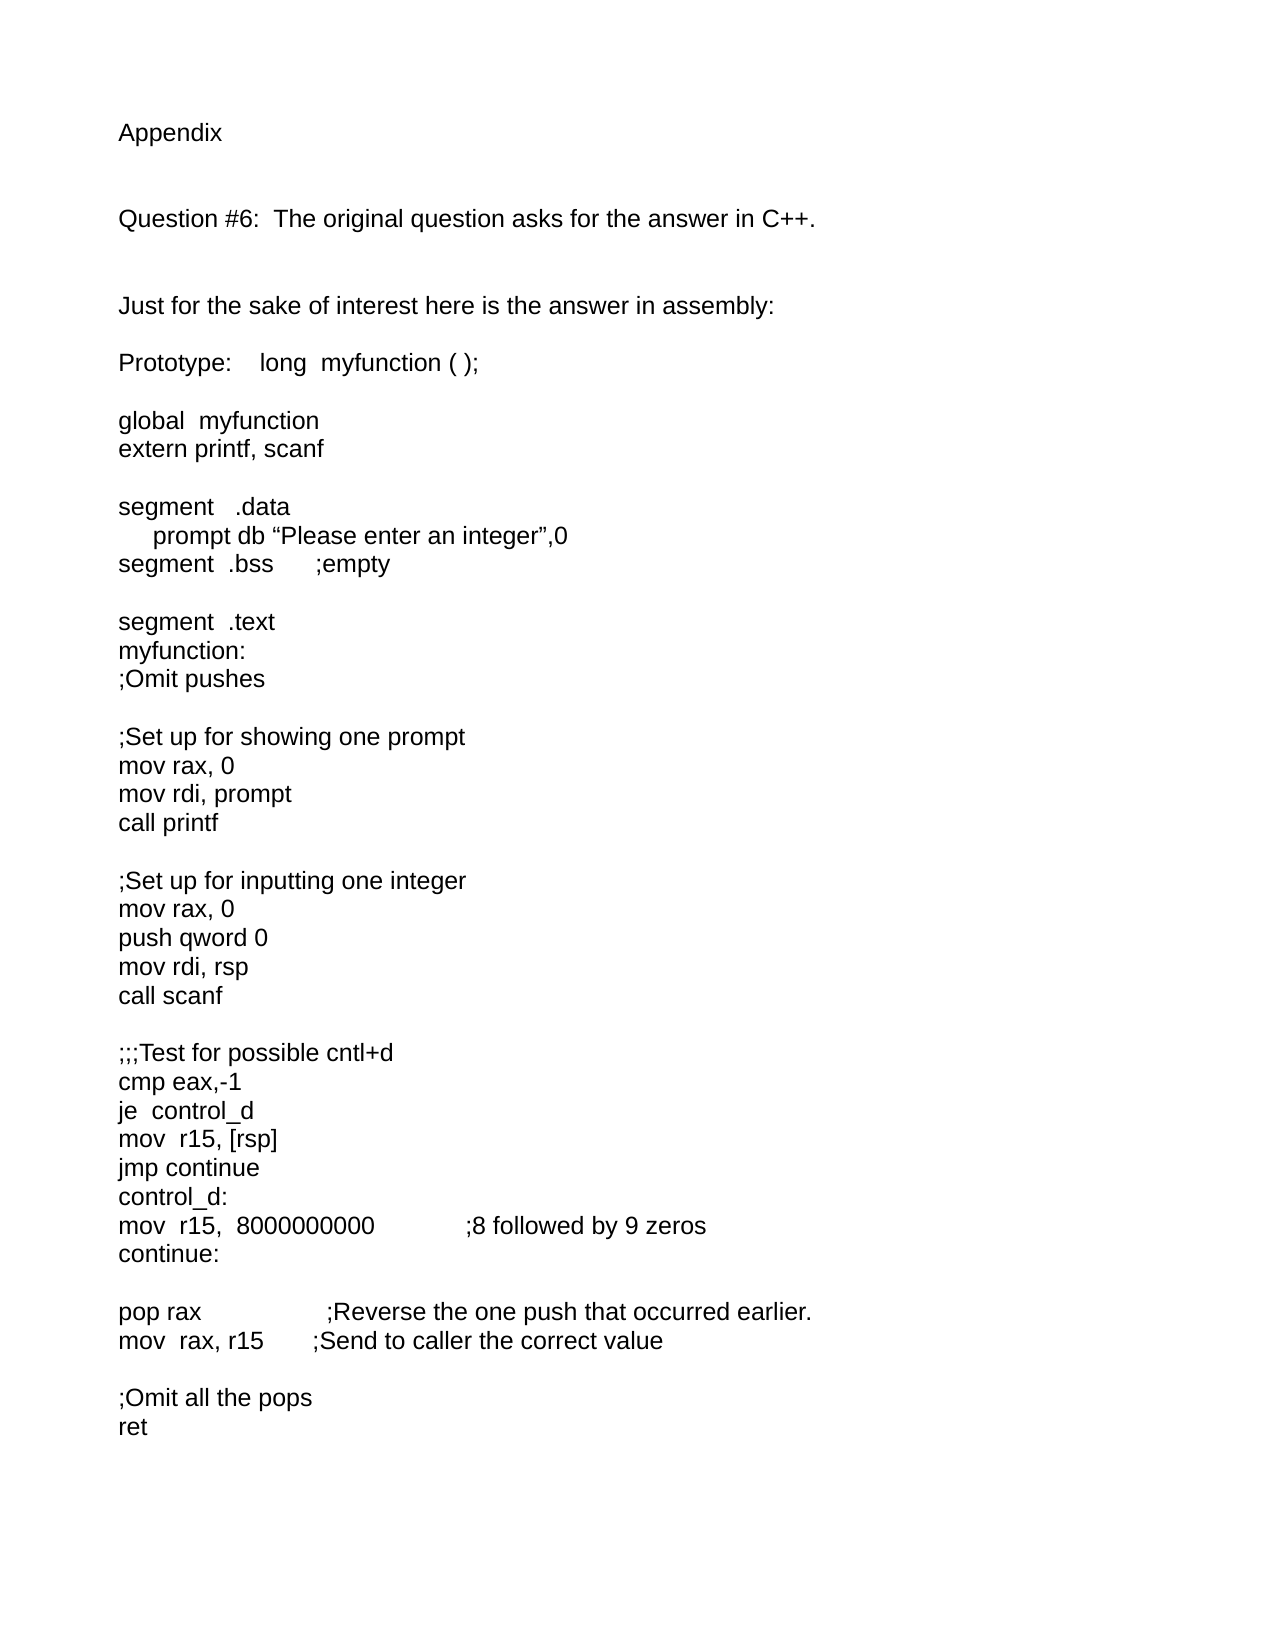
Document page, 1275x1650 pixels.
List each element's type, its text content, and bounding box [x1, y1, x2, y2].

text pop rax ;Reverse the one push that occurred earlier. [118, 1297, 1157, 1326]
text jmp continue [118, 1153, 1157, 1182]
text mov r15, [rsp] [118, 1124, 1157, 1153]
text control_d: [118, 1182, 1157, 1211]
text prompt db “Please enter an integer”,0 [118, 521, 1157, 549]
text Appendix [118, 118, 1157, 147]
text mov rdi, prompt [118, 779, 1157, 808]
text call scanf [118, 981, 1157, 1009]
text ret [118, 1412, 1157, 1441]
text call printf [118, 808, 1157, 837]
text cmp eax,-1 [118, 1067, 1157, 1096]
text mov rax, 0 [118, 894, 1157, 923]
text mov r15, 8000000000 ;8 followed by 9 zeros [118, 1211, 1157, 1239]
text ;;;Test for possible cntl+d [118, 1038, 1157, 1067]
text mov rax, 0 [118, 751, 1157, 779]
text mov rdi, rsp [118, 952, 1157, 981]
text segment .bss ;empty [118, 549, 1157, 578]
text continue: [118, 1239, 1157, 1268]
text global myfunction [118, 406, 1157, 434]
text ;Omit pushes [118, 664, 1157, 693]
text ;Set up for showing one prompt [118, 722, 1157, 751]
text ;Omit all the pops [118, 1383, 1157, 1412]
text extern printf, scanf [118, 434, 1157, 463]
text push qword 0 [118, 923, 1157, 952]
text segment .text [118, 607, 1157, 636]
text ;Set up for inputting one integer [118, 866, 1157, 894]
text Prototype: long myfunction ( ); [118, 348, 1157, 377]
text mov rax, r15 ;Send to caller the correct value [118, 1326, 1157, 1354]
text myfunction: [118, 636, 1157, 664]
text Question #6: The original question asks for the answer in C++. [118, 204, 1157, 233]
text je control_d [118, 1096, 1157, 1124]
text Just for the sake of interest here is the answer in assembly: [118, 291, 1157, 319]
text segment .data [118, 492, 1157, 521]
